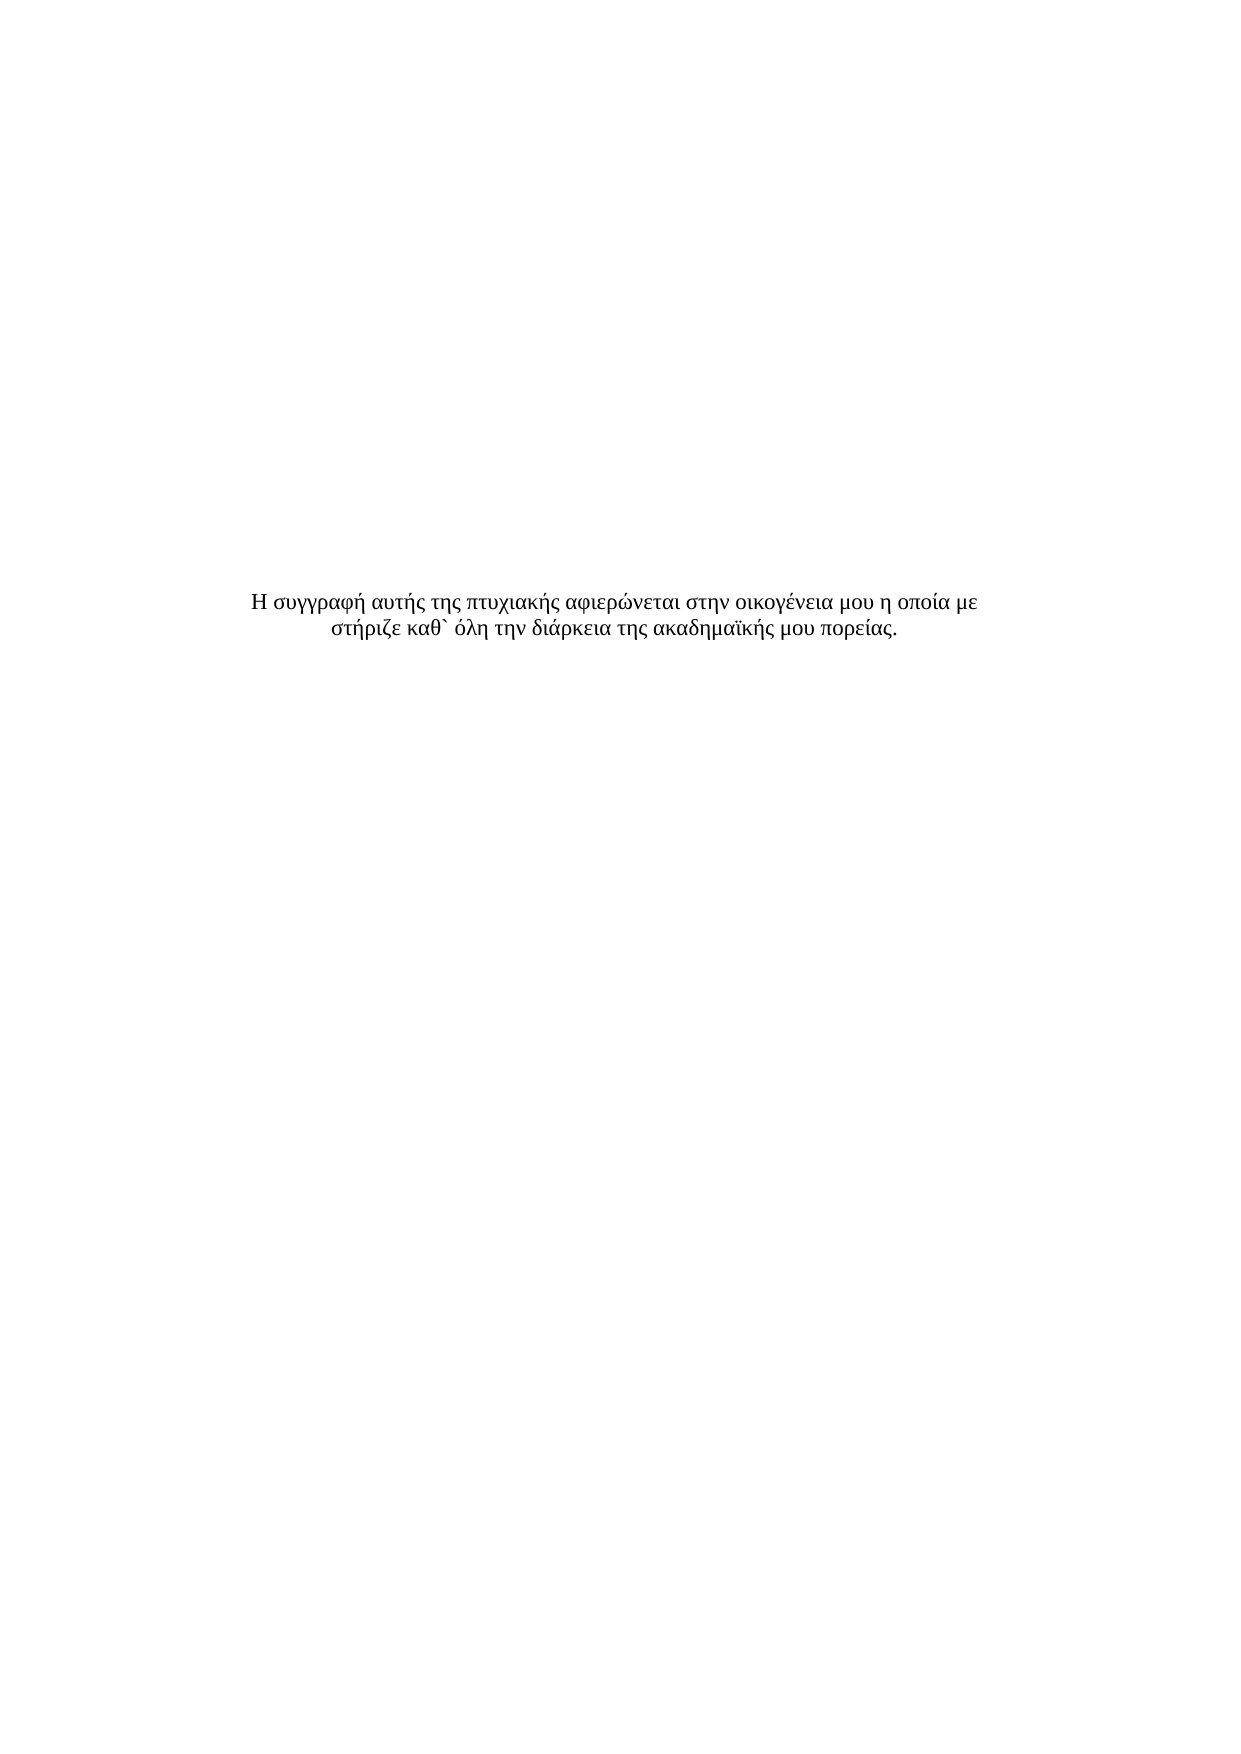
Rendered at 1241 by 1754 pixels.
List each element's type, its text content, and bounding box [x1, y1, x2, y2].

text Η συγγραφή αυτής της πτυχιακής αφιερώνεται στην οικογένεια μου η οποία με στήριζε καθ` όλη την διάρκεια της ακαδημαϊκής μου πορείας. [215, 588, 1014, 640]
